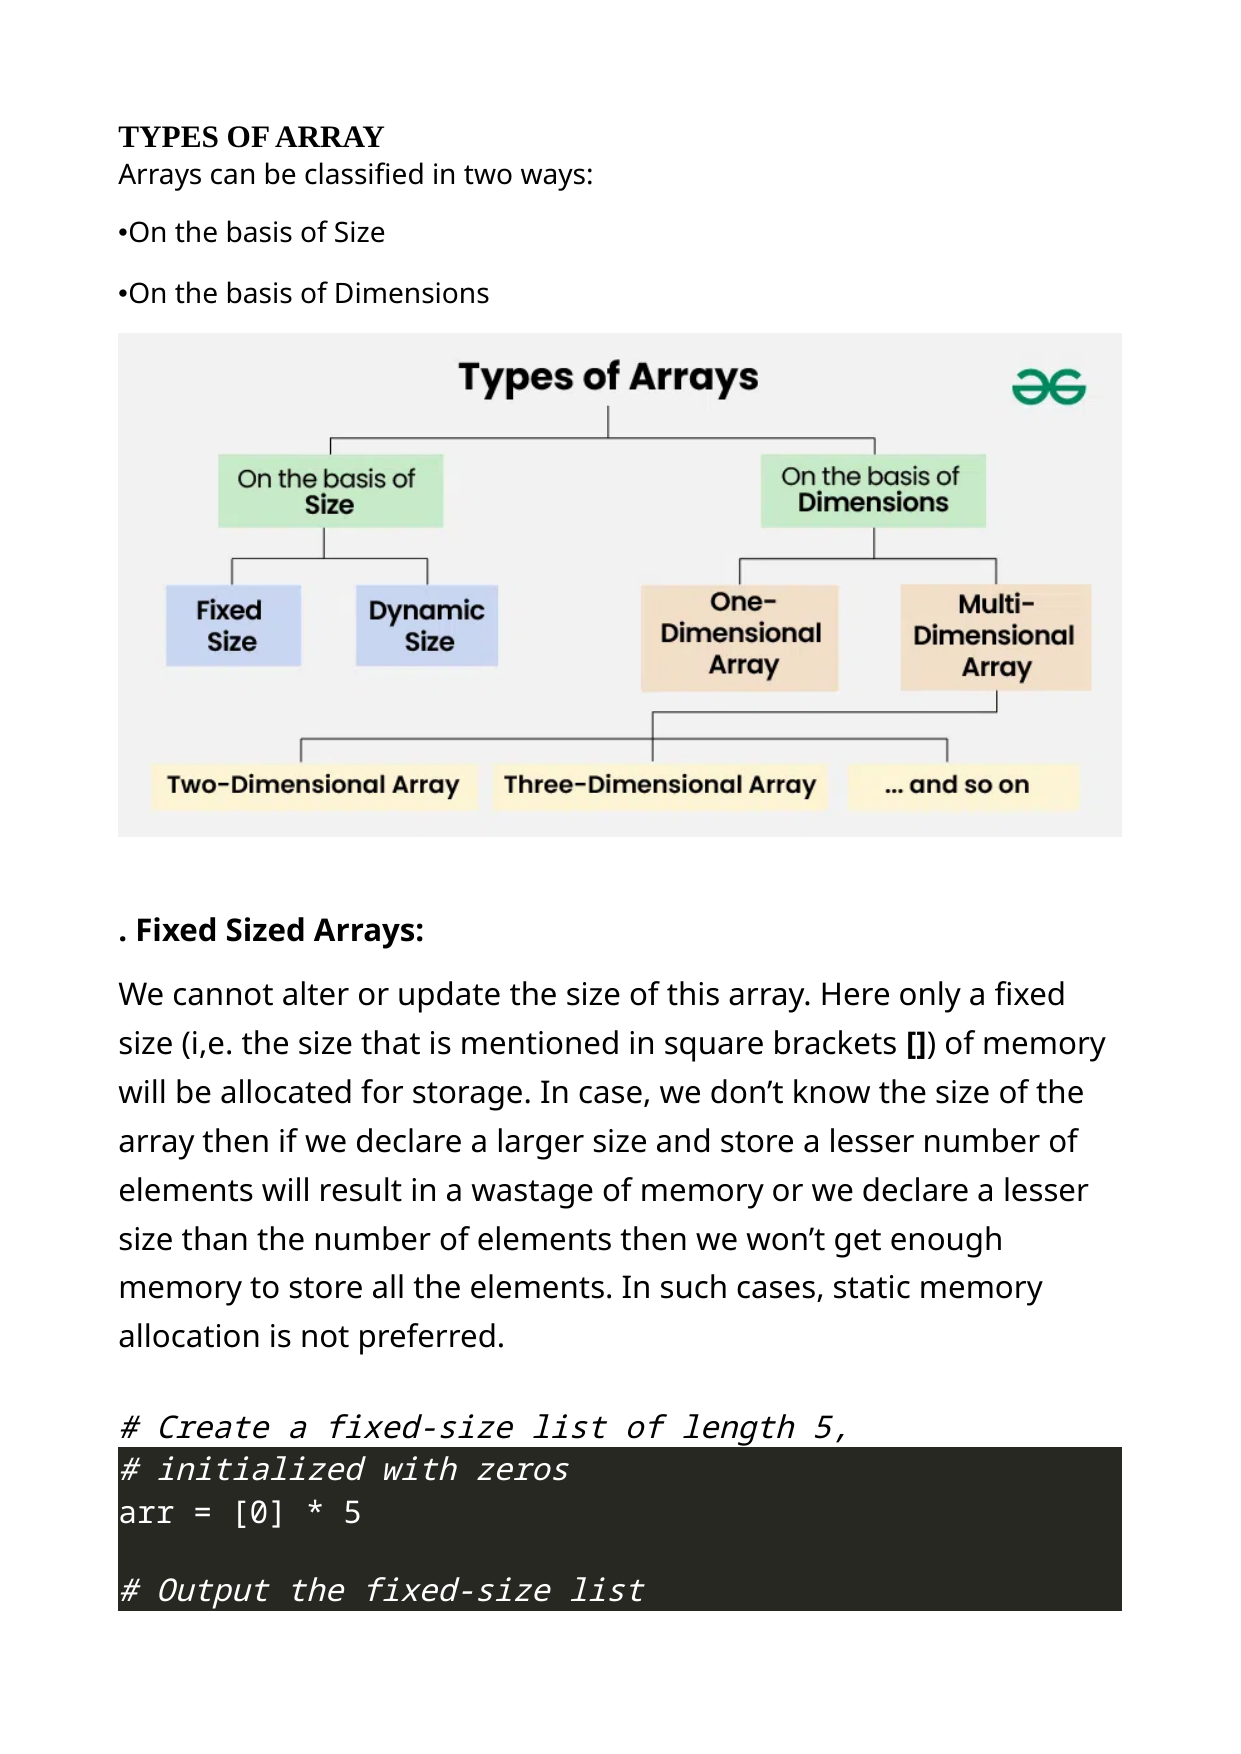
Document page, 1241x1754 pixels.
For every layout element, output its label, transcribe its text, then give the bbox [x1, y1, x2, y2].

text TYPES OF ARRAY [118, 118, 1122, 154]
picture [118, 333, 1123, 837]
list On the basis of Size [118, 213, 1122, 251]
text Arrays can be classified in two ways: [118, 154, 1122, 192]
text . Fixed Sized Arrays: [118, 908, 1122, 951]
text We cannot alter or update the size of this array. Here only a fixed size (i,e. the size that is mentioned in square brackets []) of memory will be allocated for storage. In case, we don’t know the size of the array then if we declare a larger size and store a lesser number of elements will result in a wastage of memory or we declare a lesser size than the number of elements then we won’t get enough memory to store all the elements. In such cases, static memory allocation is not preferred. [118, 972, 1122, 1357]
text arr = [0] * 5 [118, 1490, 1122, 1532]
list On the basis of Dimensions [118, 273, 1122, 312]
text # initialized with zeros [118, 1447, 1122, 1490]
text # Create a fixed-size list of length 5, [118, 1405, 1122, 1447]
text # Output the fixed-size list [118, 1568, 1122, 1611]
